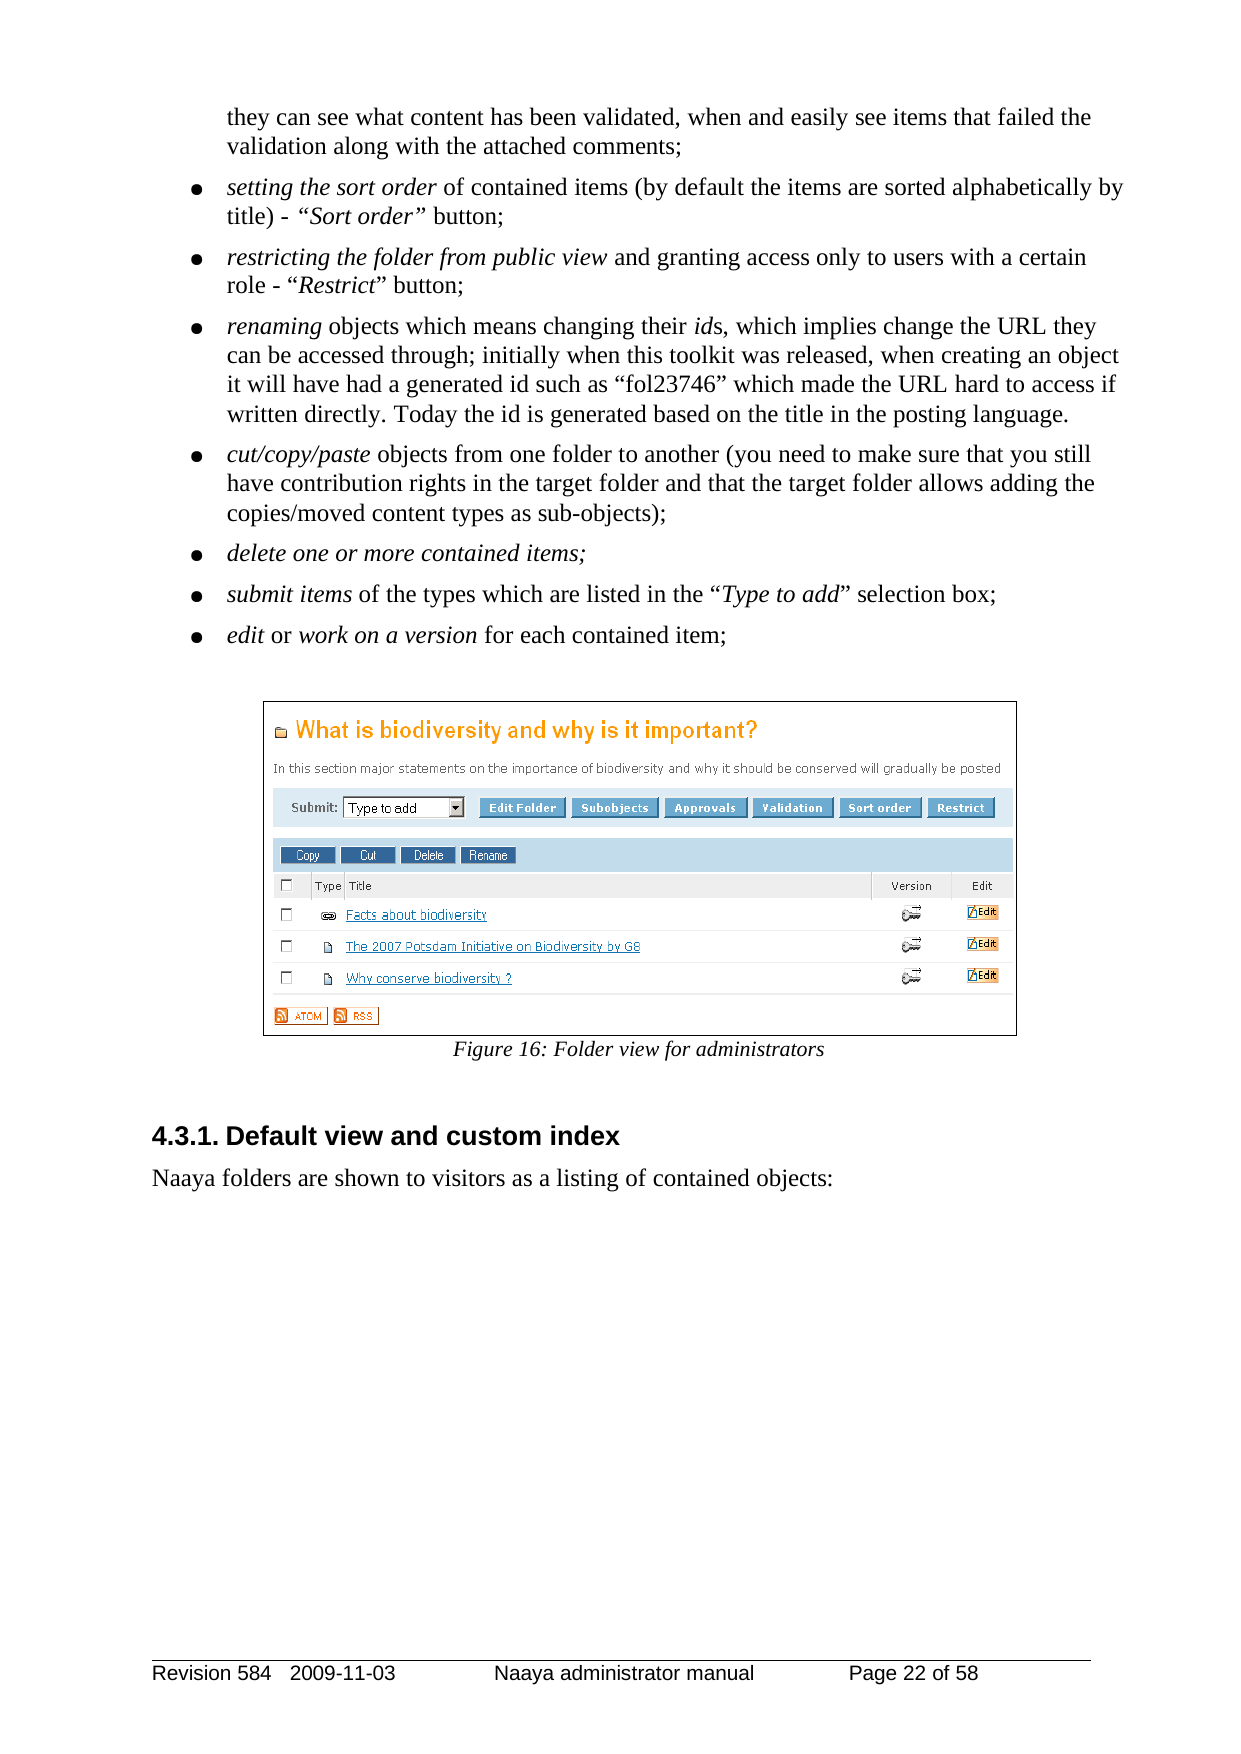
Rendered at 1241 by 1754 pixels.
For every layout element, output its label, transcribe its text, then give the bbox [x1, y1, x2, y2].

list Figure 16: Folder view for administrators [263, 1036, 1017, 1061]
list setting the sort order of contained items (by default the items are sorted alphabetically by title) - “Sort order” button; [189, 171, 1128, 229]
list renaming objects which means changing their ids, which implies change the URL they can be accessed through; initially when this toolkit was released, when creating an object it will have had a generated id such as “fol23746” which made the URL hard to access if written directly. Today the id is generated based on the title in the posting language. [189, 311, 1128, 427]
subtitle Default view and custom index [152, 1120, 1128, 1151]
list submit items of the types which are listed in the “Type to add” selection box; [189, 579, 1128, 608]
text Naaya folders are shown to visitors as a listing of contained objects: [152, 1163, 1128, 1192]
picture [266, 704, 1014, 1033]
list restricting the folder from public view and granting access only to users with a certain role - “Restrict” button; [189, 241, 1128, 299]
list edit or work on a version for each contained item; [189, 620, 1128, 649]
list cut/copy/paste objects from one folder to another (you need to make sure that you still have contribution rights in the target folder and that the target folder allows adding the copies/moved content types as sub-objects); [189, 439, 1128, 526]
list delete one or more contained items; [189, 538, 1128, 567]
list they can see what content has been validated, when and easily see items that failed the validation along with the attached comments; [189, 102, 1128, 160]
